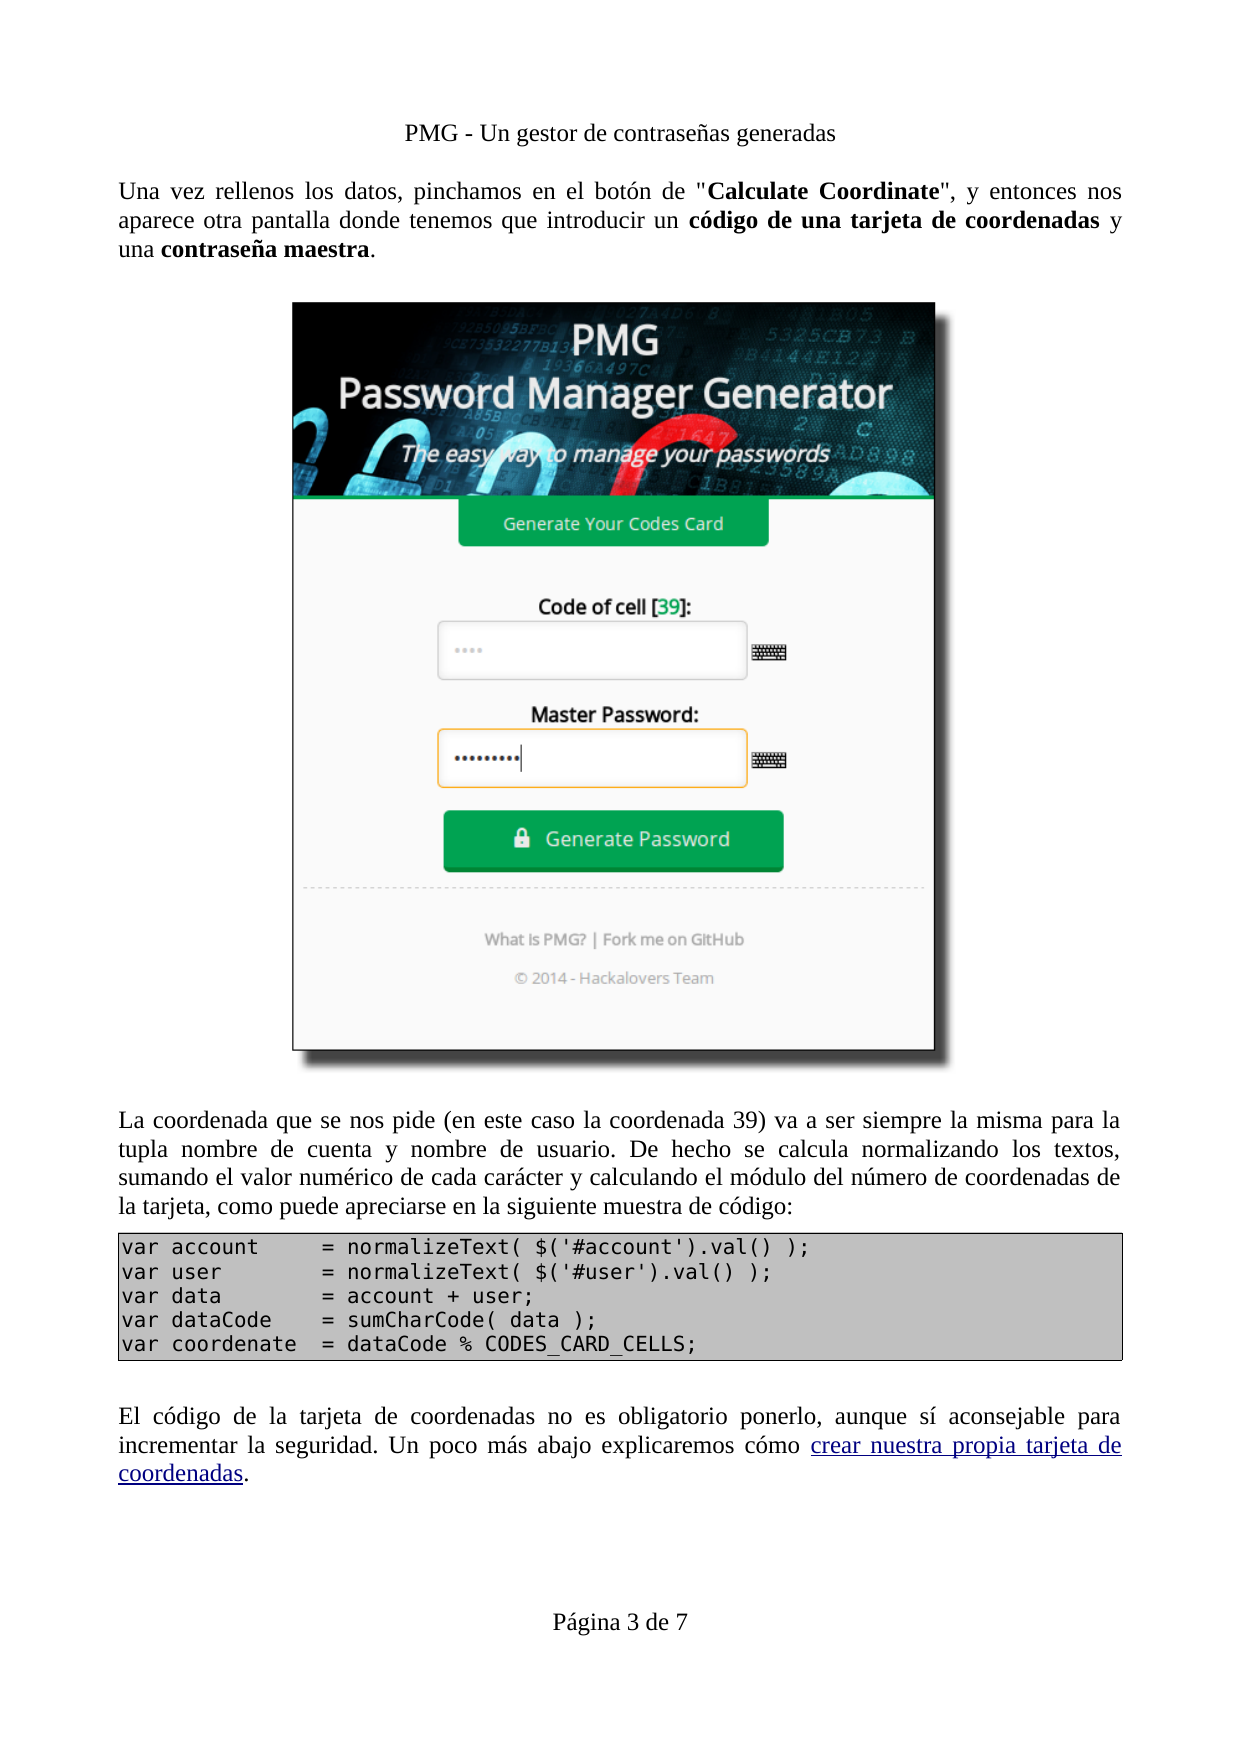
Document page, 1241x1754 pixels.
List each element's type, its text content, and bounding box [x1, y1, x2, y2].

text var user = normalizeText( $('#user').val() ); [119, 1257, 1122, 1281]
text var account = normalizeText( $('#account').val() ); [119, 1234, 1122, 1257]
text La coordenada que se nos pide (en este caso la coordenada 39) va a ser siempre la misma para la tupla nombre de cuenta y nombre de usuario. De hecho se calcula normalizando los textos, sumando el valor numérico de cada carácter y calculando el módulo del número de coordenadas de la tarjeta, como puede apreciarse en la siguiente muestra de código: [118, 1105, 1122, 1220]
text var dataCode = sumCharCode( data ); [119, 1305, 1122, 1329]
text Una vez rellenos los datos, pinchamos en el botón de "Calculate Coordinate", y entonces nos aparece otra pantalla donde tenemos que introducir un código de una tarjeta de coordenadas y una contraseña maestra. [118, 176, 1122, 263]
picture [265, 275, 975, 1093]
text var coordenate = dataCode % CODES_CARD_CELLS; [119, 1329, 1122, 1360]
text El código de la tarjeta de coordenadas no es obligatorio ponerlo, aunque sí aconsejable para incrementar la seguridad. Un poco más abajo explicaremos cómo crear nuestra propia tarjeta de coordenadas. [118, 1401, 1122, 1487]
text var data = account + user; [119, 1281, 1122, 1305]
